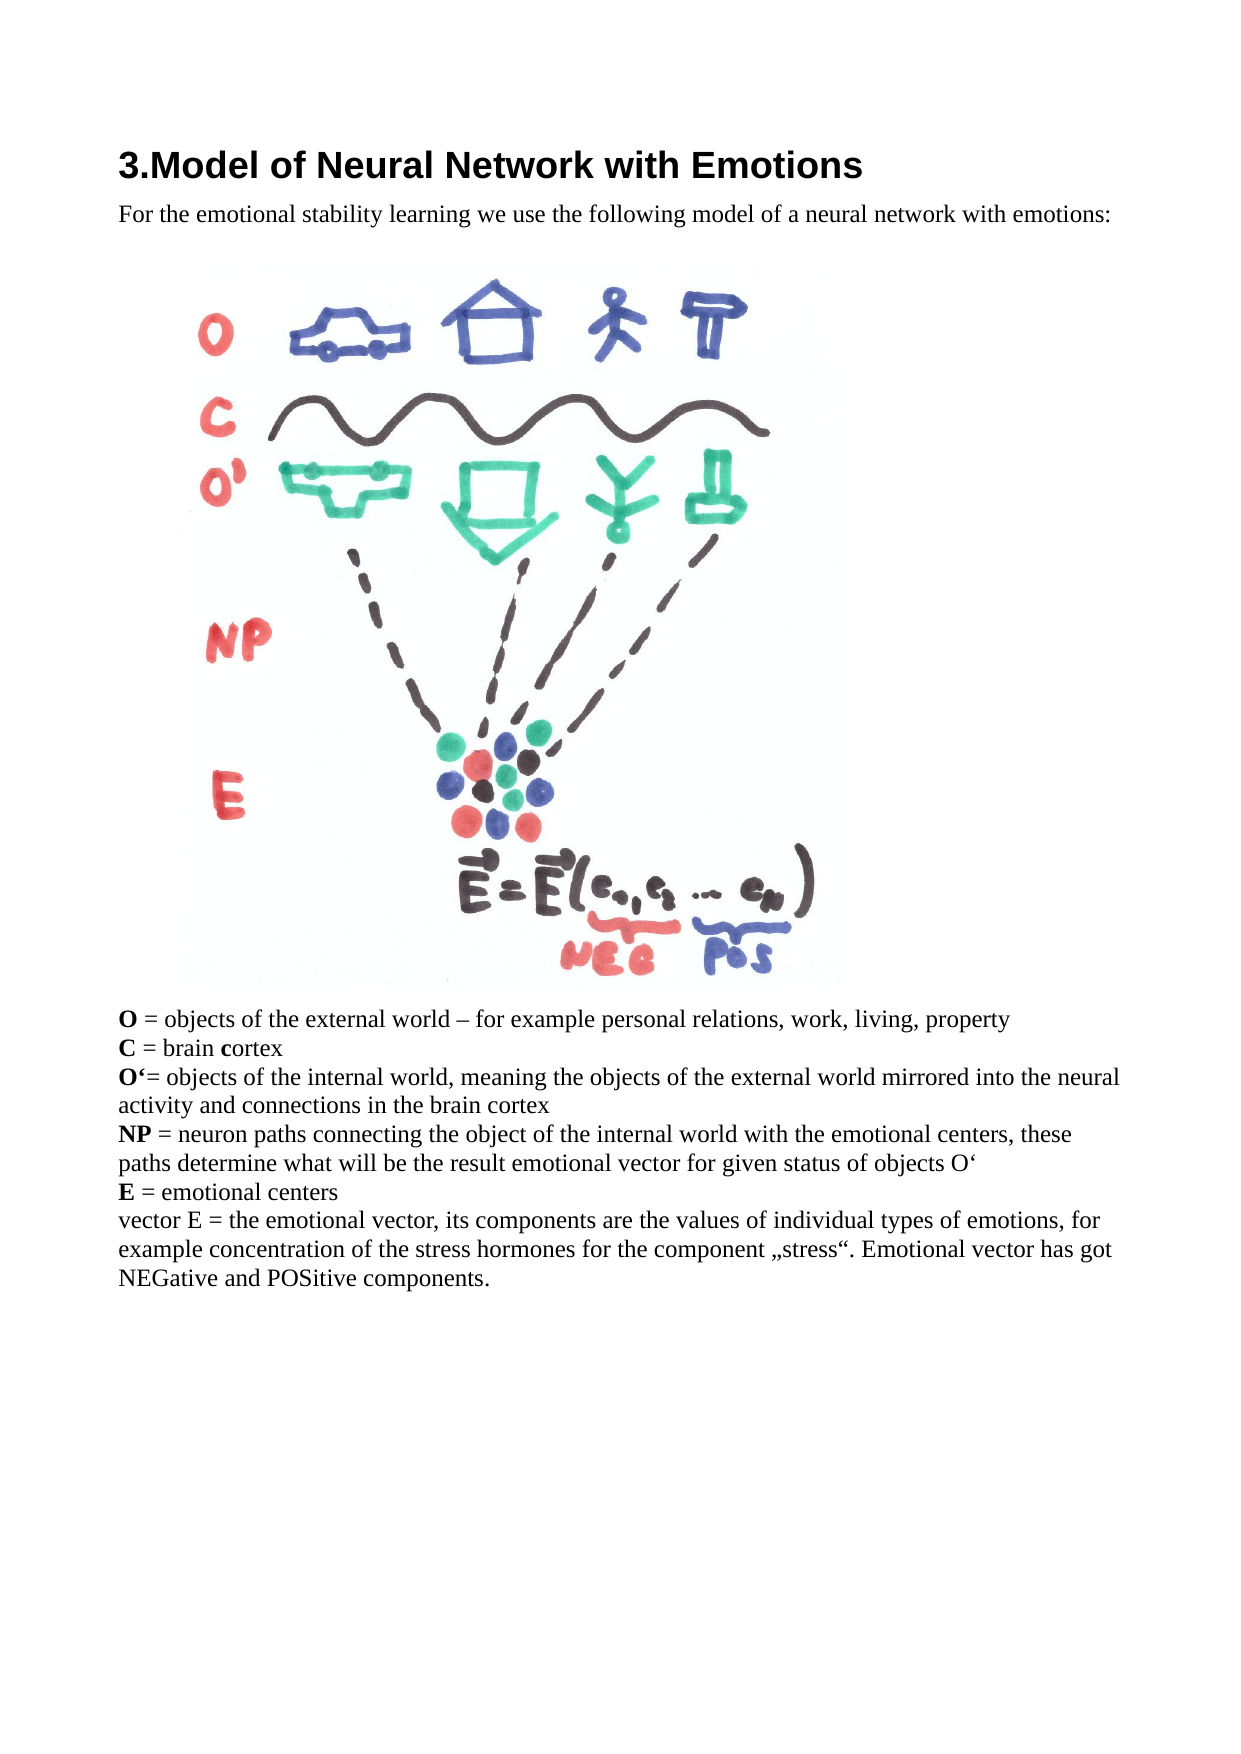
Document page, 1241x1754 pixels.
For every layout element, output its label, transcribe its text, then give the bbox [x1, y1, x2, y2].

text O = objects of the external world – for example personal relations, work, living, property [118, 1004, 1122, 1033]
text NP = neuron paths connecting the object of the internal world with the emotional centers, these paths determine what will be the result emotional vector for given status of objects O‘ [118, 1119, 1122, 1177]
picture [183, 261, 842, 990]
text E = emotional centers [118, 1177, 1122, 1206]
subtitle 3.Model of Neural Network with Emotions [118, 143, 1122, 187]
text C = brain cortex [118, 1033, 1122, 1062]
text vector E = the emotional vector, its components are the values of individual types of emotions, for example concentration of the stress hormones for the component „stress“. Emotional vector has got NEGative and POSitive components. [118, 1206, 1122, 1292]
text For the emotional stability learning we use the following model of a neural network with emotions: [118, 199, 1122, 228]
text O‘= objects of the internal world, meaning the objects of the external world mirrored into the neural activity and connections in the brain cortex [118, 1062, 1122, 1119]
